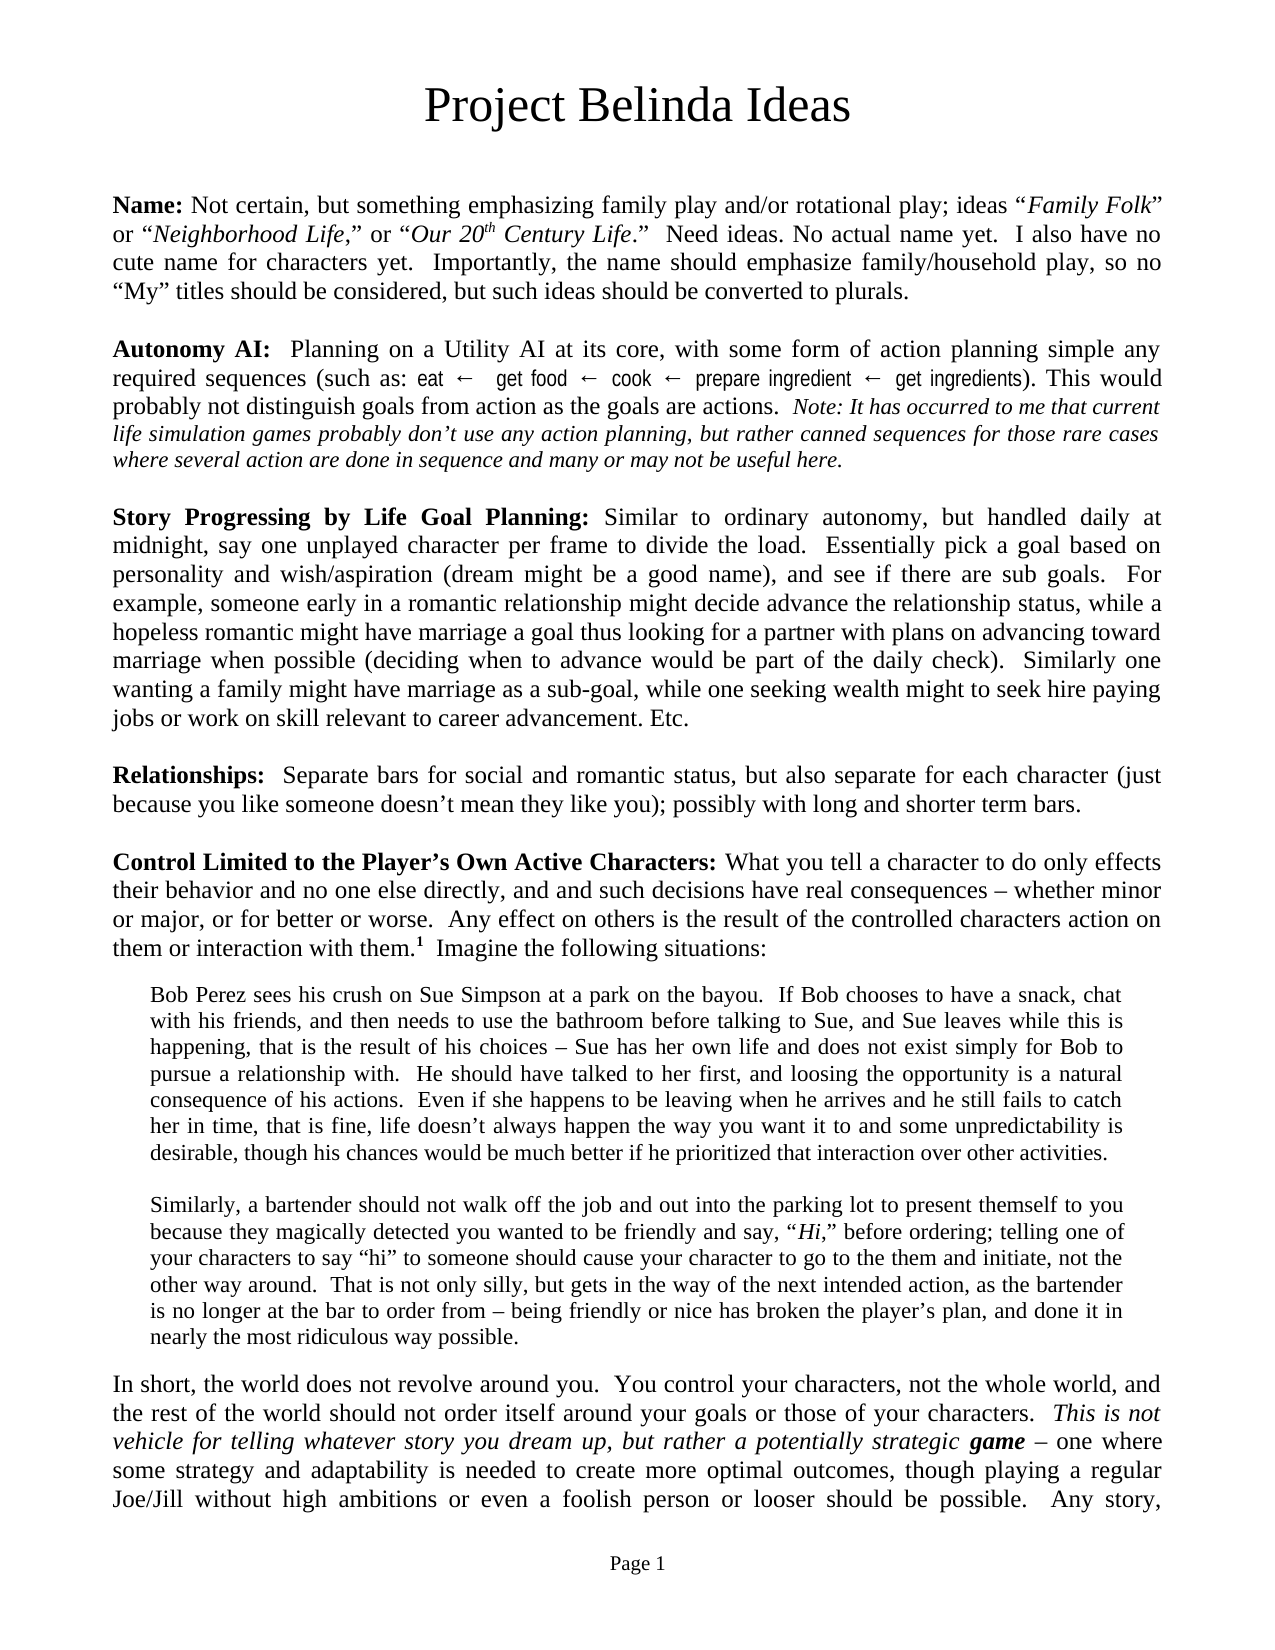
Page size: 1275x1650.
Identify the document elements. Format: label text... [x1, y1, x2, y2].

text In short, the world does not revolve around you. You control your characters, not the whole world, and the rest of the world should not order itself around your goals or those of your characters. This is not vehicle for telling whatever story you dream up, but rather a potentially strategic game – one where some strategy and adaptability is needed to create more optimal outcomes, though playing a regular Joe/Jill without high ambitions or even a foolish person or looser should be possible. Any story, [112, 1369, 1162, 1513]
text Relationships: Separate bars for social and romantic status, but also separate for each character (just because you like someone doesn’t mean they like you); possibly with long and shorter term bars. [112, 760, 1162, 818]
text Autonomy AI: Planning on a Utility AI at its core, with some form of action planning simple any required sequences (such as: eat ← get food ← cook ← prepare ingredient ← get ingredients). This would probably not distinguish goals from action as the goals are actions. Note: It has occurred to me that current life simulation games probably don’t use any action planning, but rather canned sequences for those rare cases where several action are done in sequence and many or may not be useful here. [112, 334, 1162, 473]
text Story Progressing by Life Goal Planning: Similar to ordinary autonomy, but handled daily at midnight, say one unplayed character per frame to divide the load. Essentially pick a goal based on personality and wish/aspiration (dream might be a good name), and see if there are sub goals. For example, someone early in a romantic relationship might decide advance the relationship status, while a hopeless romantic might have marriage a goal thus looking for a partner with plans on advancing toward marriage when possible (deciding when to advance would be part of the daily check). Similarly one wanting a family might have marriage as a sub-goal, while one seeking wealth might to seek hire paying jobs or work on skill relevant to career advancement. Etc. [112, 502, 1162, 732]
text Bob Perez sees his crush on Sue Simpson at a park on the bayou. If Bob chooses to have a snack, chat with his friends, and then needs to use the bathroom before talking to Sue, and Sue leaves while this is happening, that is the result of his choices – Sue has her own life and does not exist simply for Bob to pursue a relationship with. He should have talked to her first, and loosing the opportunity is a natural consequence of his actions. Even if she happens to be leaving when he arrives and he still fails to catch her in time, that is fine, life doesn’t always happen the way you want it to and some unpredictability is desirable, though his chances would be much better if he prioritized that interaction over other activities. [150, 981, 1125, 1165]
text Project Belinda Ideas [112, 75, 1162, 132]
text Control Limited to the Player’s Own Active Characters: What you tell a character to do only effects their behavior and no one else directly, and and such decisions have real consequences – whether minor or major, or for better or worse. Any effect on others is the result of the controlled characters action on them or interaction with them.1 Imagine the following situations: [112, 847, 1162, 962]
text Name: Not certain, but something emphasizing family play and/or rotational play; ideas “Family Folk” or “Neighborhood Life,” or “Our 20th Century Life.” Need ideas. No actual name yet. I also have no cute name for characters yet. Importantly, the name should emphasize family/household play, so no “My” titles should be considered, but such ideas should be converted to plurals. [112, 190, 1162, 305]
text Similarly, a bartender should not walk off the job and out into the parking lot to present themself to you because they magically detected you wanted to be friendly and say, “Hi,” before ordering; telling one of your characters to say “hi” to someone should cause your character to go to the them and initiate, not the other way around. That is not only silly, but gets in the way of the next intended action, as the bartender is no longer at the bar to order from – being friendly or nice has broken the player’s plan, and done it in nearly the most ridiculous way possible. [150, 1192, 1125, 1350]
